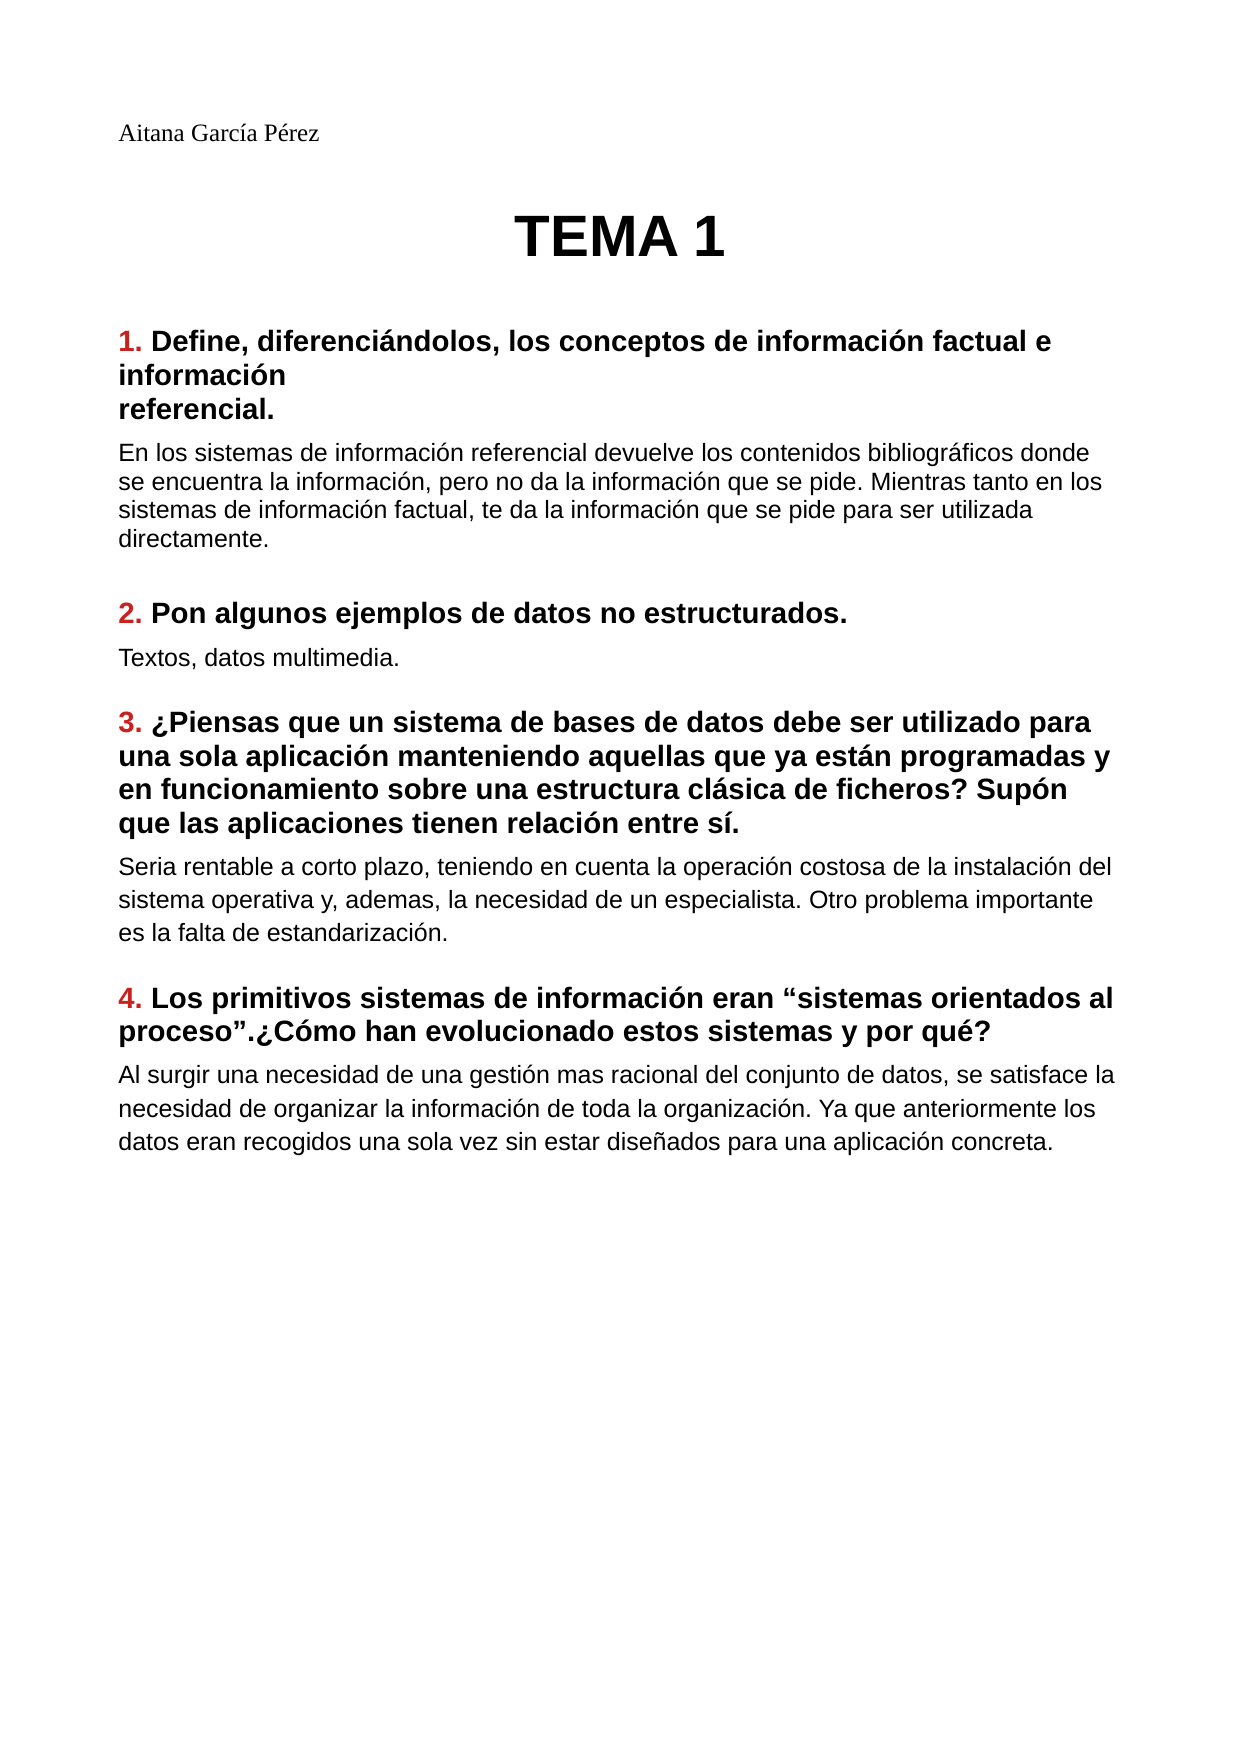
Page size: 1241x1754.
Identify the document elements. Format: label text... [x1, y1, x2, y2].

subtitle 1. Define, diferenciándolos, los conceptos de información factual e información referencial. [118, 324, 1122, 426]
text En los sistemas de información referencial devuelve los contenidos bibliográficos donde se encuentra la información, pero no da la información que se pide. Mientras tanto en los sistemas de información factual, te da la información que se pide para ser utilizada directamente. [118, 438, 1122, 553]
text Al surgir una necesidad de una gestión mas racional del conjunto de datos, se satisface la necesidad de organizar la información de toda la organización. Ya que anteriormente los datos eran recogidos una sola vez sin estar diseñados para una aplicación concreta. [118, 1061, 1122, 1155]
text Textos, datos multimedia. [118, 643, 1122, 671]
title TEMA 1 [118, 201, 1122, 268]
subtitle 3. ¿Piensas que un sistema de bases de datos debe ser utilizado para una sola aplicación manteniendo aquellas que ya están programadas y en funcionamiento sobre una estructura clásica de ficheros? Supón que las aplicaciones tienen relación entre sí. [118, 705, 1122, 840]
subtitle 2. Pon algunos ejemplos de datos no estructurados. [118, 596, 1122, 630]
text Seria rentable a corto plazo, teniendo en cuenta la operación costosa de la instalación del sistema operativa y, ademas, la necesidad de un especialista. Otro problema importante es la falta de estandarización. [118, 852, 1122, 947]
subtitle 4. Los primitivos sistemas de información eran “sistemas orientados al proceso”.¿Cómo han evolucionado estos sistemas y por qué? [118, 981, 1122, 1048]
